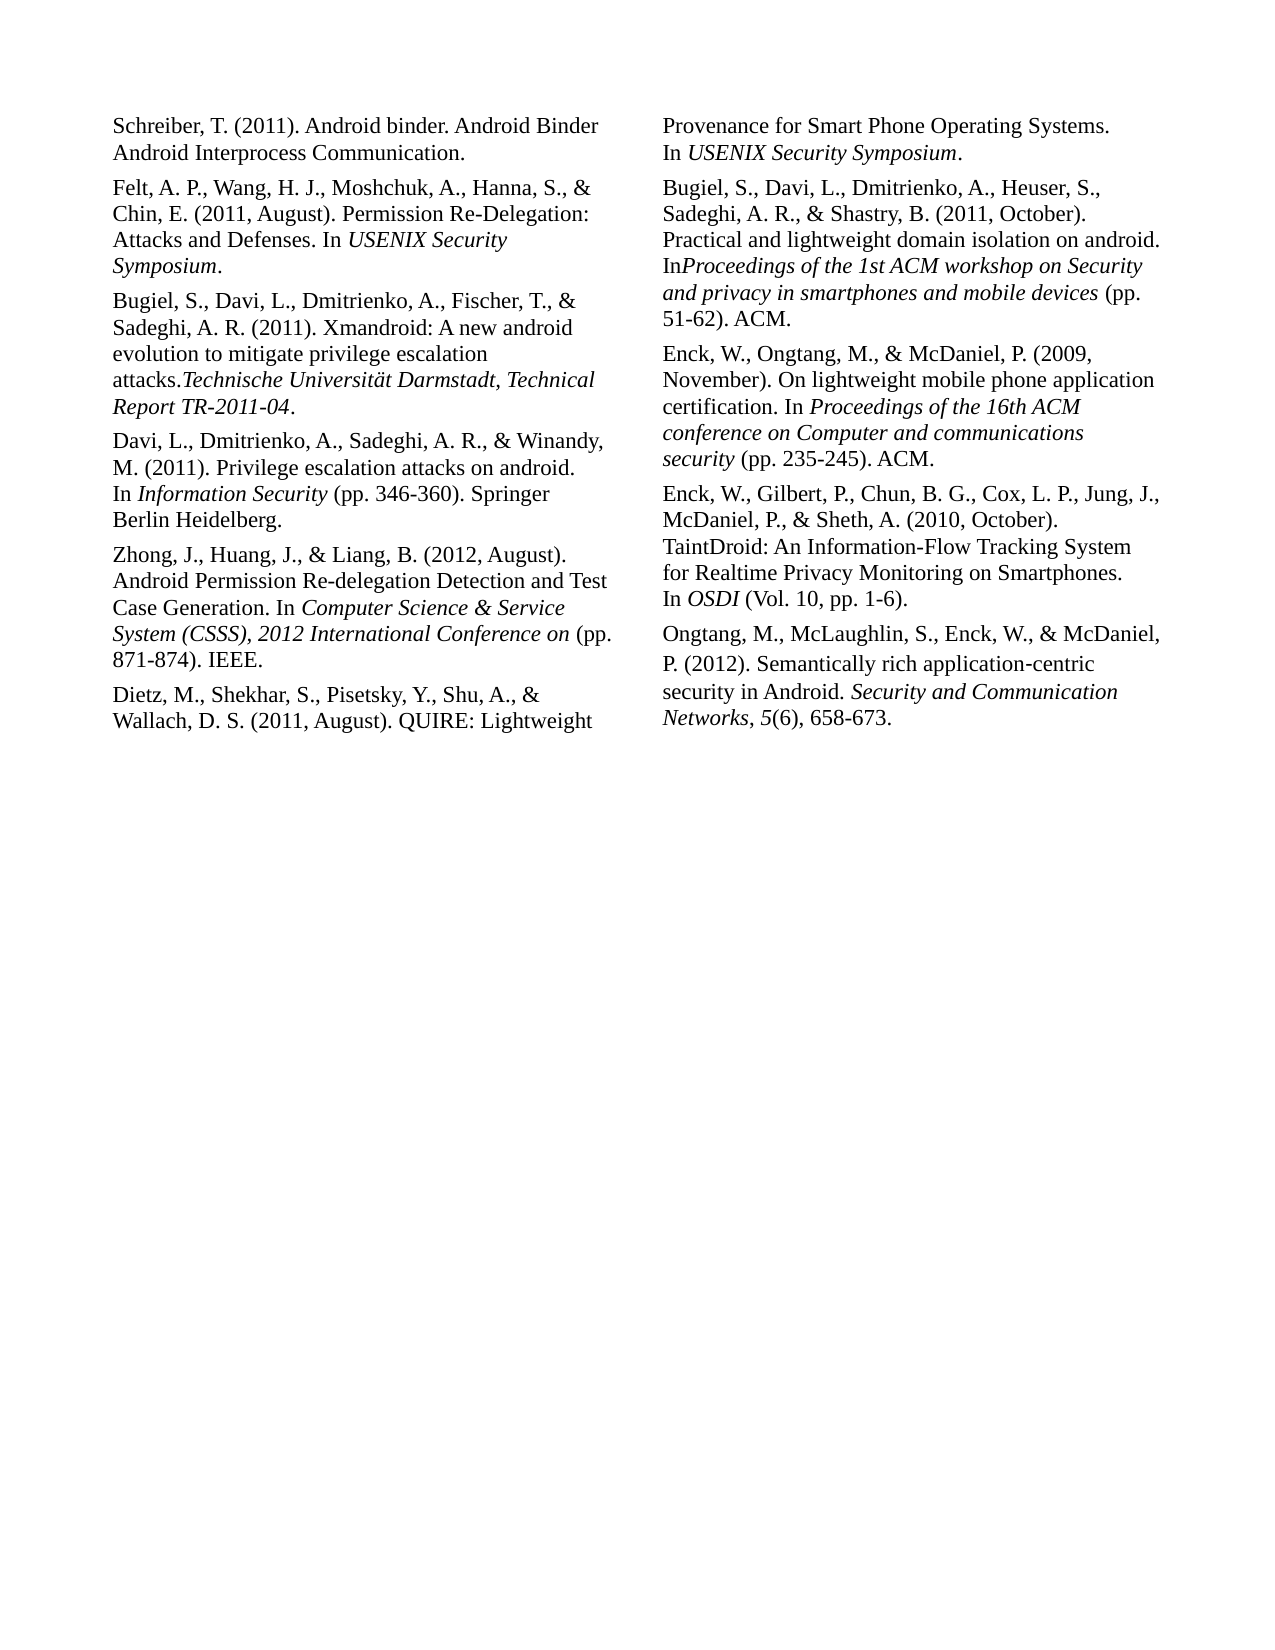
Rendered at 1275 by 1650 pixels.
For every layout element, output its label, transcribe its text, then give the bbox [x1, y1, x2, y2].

text Schreiber, T. (2011). Android binder. Android Binder Android Interprocess Communication. [112, 112, 613, 165]
text Enck, W., Gilbert, P., Chun, B. G., Cox, L. P., Jung, J., McDaniel, P., & Sheth, A. (2010, October). TaintDroid: An Information-Flow Tracking System for Realtime Privacy Monitoring on Smartphones. In OSDI (Vol. 10, pp. 1-6). [662, 480, 1162, 612]
text Bugiel, S., Davi, L., Dmitrienko, A., Fischer, T., & Sadeghi, A. R. (2011). Xmandroid: A new android evolution to mitigate privilege escalation attacks.Technische Universität Darmstadt, Technical Report TR-2011-04. [112, 287, 613, 419]
text Enck, W., Ongtang, M., & McDaniel, P. (2009, November). On lightweight mobile phone application certification. In Proceedings of the 16th ACM conference on Computer and communications security (pp. 235-245). ACM. [662, 340, 1162, 472]
text Provenance for Smart Phone Operating Systems. In USENIX Security Symposium. [662, 112, 1162, 165]
text Ongtang, M., McLaughlin, S., Enck, W., & McDaniel, P. (2012). Semantically rich application‐centric security in Android. Security and Communication Networks, 5(6), 658-673. [662, 620, 1162, 731]
text Bugiel, S., Davi, L., Dmitrienko, A., Heuser, S., Sadeghi, A. R., & Shastry, B. (2011, October). Practical and lightweight domain isolation on android. InProceedings of the 1st ACM workshop on Security and privacy in smartphones and mobile devices (pp. 51-62). ACM. [662, 173, 1162, 332]
text Davi, L., Dmitrienko, A., Sadeghi, A. R., & Winandy, M. (2011). Privilege escalation attacks on android. In Information Security (pp. 346-360). Springer Berlin Heidelberg. [112, 427, 613, 533]
text Dietz, M., Shekhar, S., Pisetsky, Y., Shu, A., & Wallach, D. S. (2011, August). QUIRE: Lightweight [112, 681, 613, 734]
text Felt, A. P., Wang, H. J., Moshchuk, A., Hanna, S., & Chin, E. (2011, August). Permission Re-Delegation: Attacks and Defenses. In USENIX Security Symposium. [112, 173, 613, 279]
text Zhong, J., Huang, J., & Liang, B. (2012, August). Android Permission Re-delegation Detection and Test Case Generation. In Computer Science & Service System (CSSS), 2012 International Conference on (pp. 871-874). IEEE. [112, 541, 613, 673]
